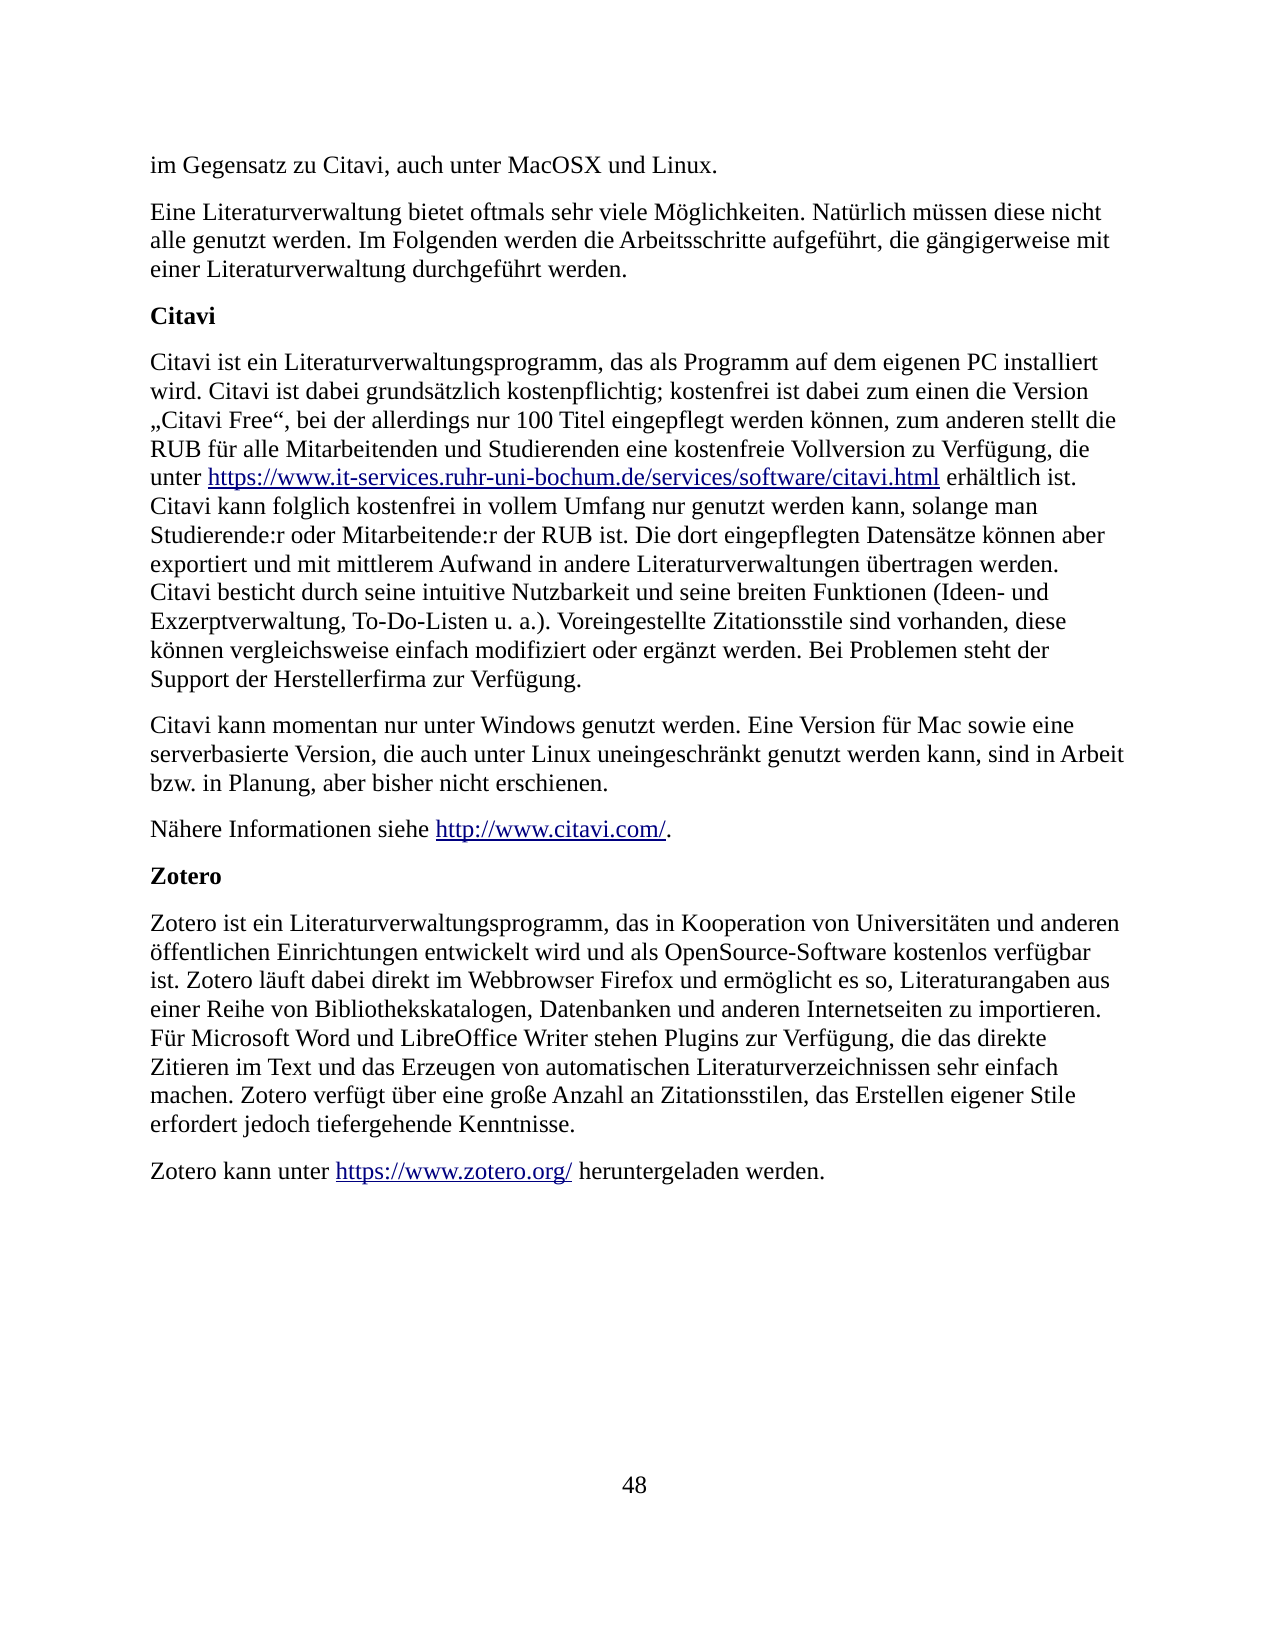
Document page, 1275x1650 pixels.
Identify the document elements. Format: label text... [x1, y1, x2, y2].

text Zotero ist ein Literaturverwaltungsprogramm, das in Kooperation von Universitäten und anderen öffentlichen Einrichtungen entwickelt wird und als OpenSource-Software kostenlos verfügbar ist. Zotero läuft dabei direkt im Webbrowser Firefox und ermöglicht es so, Literaturangaben aus einer Reihe von Bibliothekskatalogen, Datenbanken und anderen Internetseiten zu importieren. Für Microsoft Word und LibreOffice Writer stehen Plugins zur Verfügung, die das direkte Zitieren im Text und das Erzeugen von automatischen Literaturverzeichnissen sehr einfach machen. Zotero verfügt über eine große Anzahl an Zitationsstilen, das Erstellen eigener Stile erfordert jedoch tiefergehende Kenntnisse. [150, 908, 1125, 1138]
text Nähere Informationen siehe http://www.citavi.com/. [150, 814, 1125, 843]
text Citavi ist ein Literaturverwaltungsprogramm, das als Programm auf dem eigenen PC installiert wird. Citavi ist dabei grundsätzlich kostenpflichtig; kostenfrei ist dabei zum einen die Version „Citavi Free“, bei der allerdings nur 100 Titel eingepflegt werden können, zum anderen stellt die RUB für alle Mitarbeitenden und Studierenden eine kostenfreie Vollversion zu Verfügung, die unter https://www.it-services.ruhr-uni-bochum.de/services/software/citavi.html erhältlich ist. Citavi kann folglich kostenfrei in vollem Umfang nur genutzt werden kann, solange man Studierende:r oder Mitarbeitende:r der RUB ist. Die dort eingepflegten Datensätze können aber exportiert und mit mittlerem Aufwand in andere Literaturverwaltungen übertragen werden. Citavi besticht durch seine intuitive Nutzbarkeit und seine breiten Funktionen (Ideen- und Exzerptverwaltung, To-Do-Listen u. a.). Voreingestellte Zitationsstile sind vorhanden, diese können vergleichsweise einfach modifiziert oder ergänzt werden. Bei Problemen steht der Support der Herstellerfirma zur Verfügung. [150, 347, 1125, 692]
text Citavi [150, 301, 1125, 329]
text Zotero kann unter https://www.zotero.org/ heruntergeladen werden. [150, 1156, 1125, 1184]
text Citavi kann momentan nur unter Windows genutzt werden. Eine Version für Mac sowie eine serverbasierte Version, die auch unter Linux uneingeschränkt genutzt werden kann, sind in Arbeit bzw. in Planung, aber bisher nicht erschienen. [150, 710, 1125, 797]
text im Gegensatz zu Citavi, auch unter MacOSX und Linux. [150, 150, 1125, 179]
text Zotero [150, 861, 1125, 890]
text Eine Literaturverwaltung bietet oftmals sehr viele Möglichkeiten. Natürlich müssen diese nicht alle genutzt werden. Im Folgenden werden die Arbeitsschritte aufgeführt, die gängigerweise mit einer Literaturverwaltung durchgeführt werden. [150, 197, 1125, 283]
